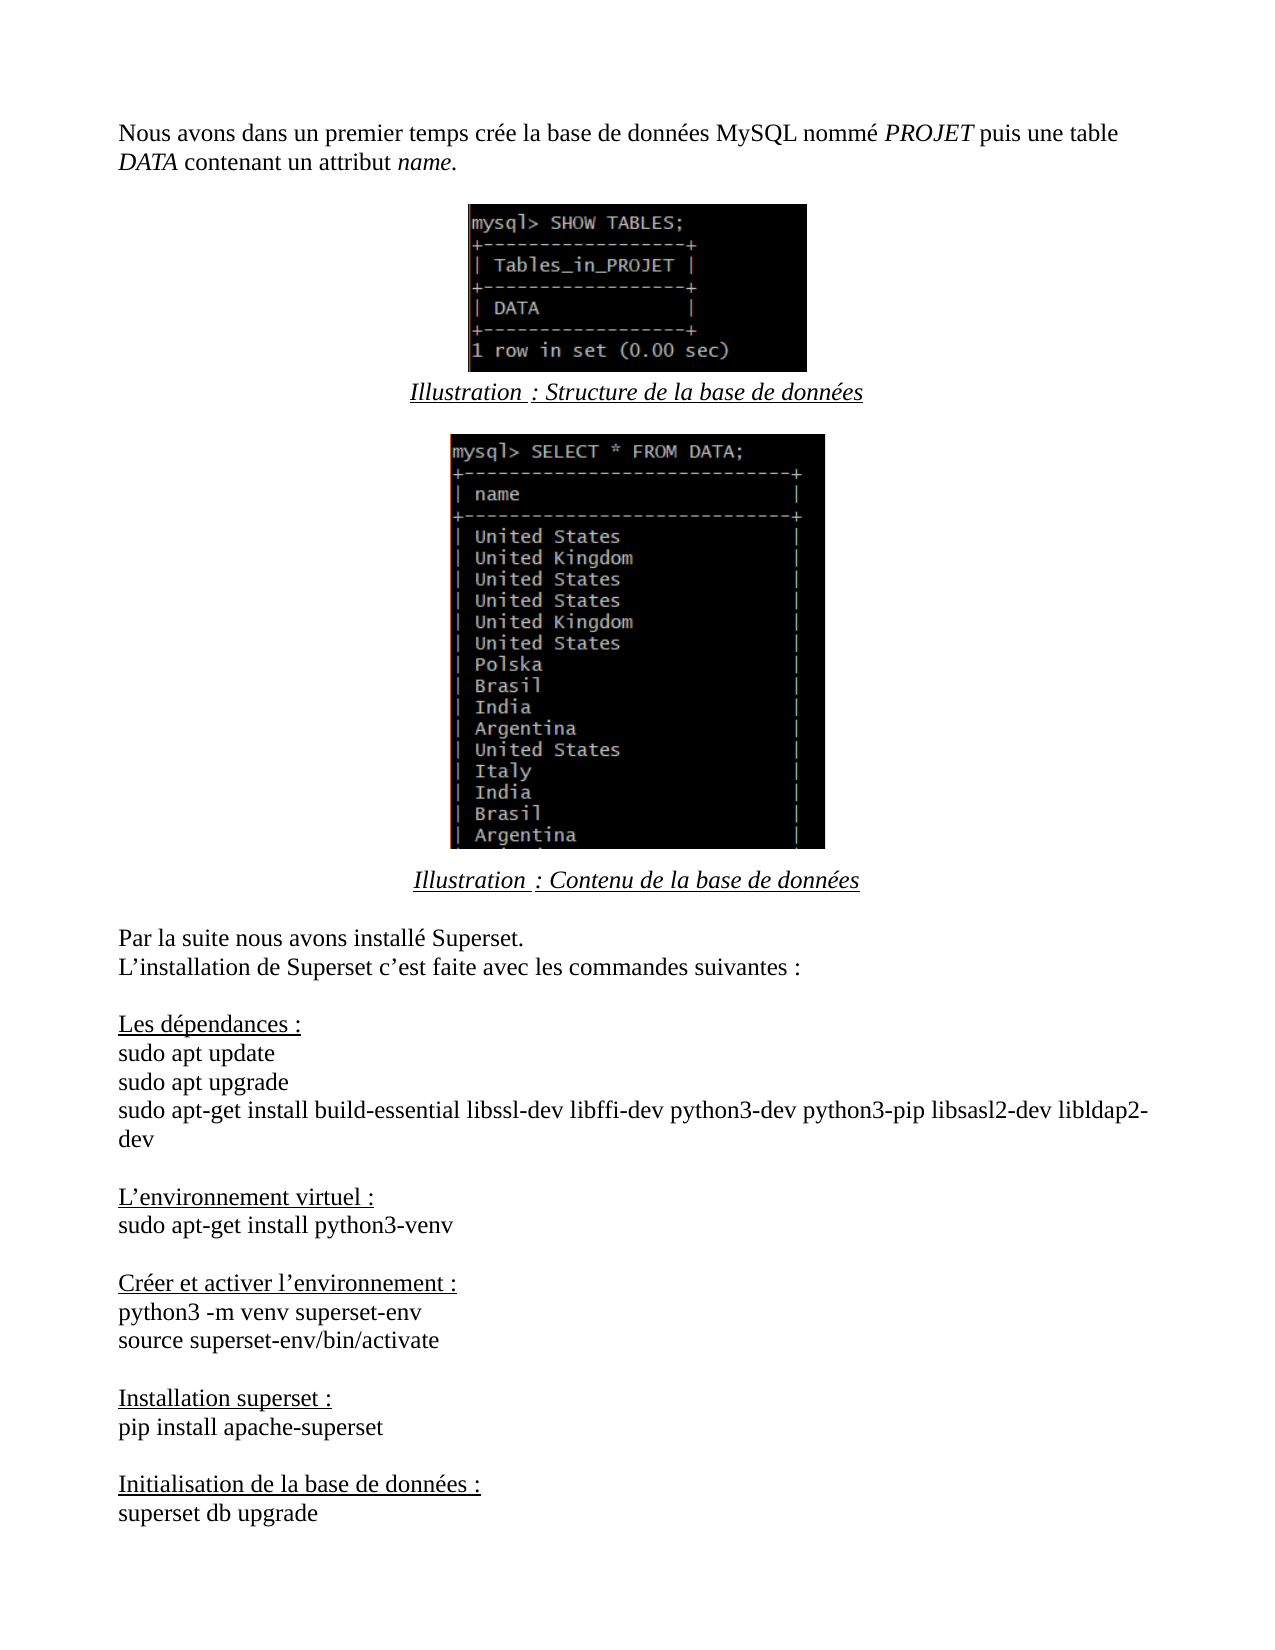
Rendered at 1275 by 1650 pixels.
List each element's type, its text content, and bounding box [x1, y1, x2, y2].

text pip install apache-superset [118, 1412, 1157, 1441]
text Illustration : Structure de la base de données [118, 377, 1157, 406]
text superset db upgrade [118, 1498, 1157, 1527]
text L’installation de Superset c’est faite avec les commandes suivantes : [118, 952, 1157, 981]
text Par la suite nous avons installé Superset. [118, 923, 1157, 952]
text L’environnement virtuel : [118, 1182, 1157, 1211]
text sudo apt upgrade [118, 1067, 1157, 1096]
picture [450, 434, 826, 849]
text Illustration : Contenu de la base de données [118, 866, 1157, 894]
text Nous avons dans un premier temps crée la base de données MySQL nommé PROJET puis une table DATA contenant un attribut name. [118, 118, 1157, 176]
text Créer et activer l’environnement : [118, 1268, 1157, 1297]
text sudo apt update [118, 1038, 1157, 1067]
text Les dépendances : [118, 1009, 1157, 1038]
picture [468, 204, 807, 372]
text Installation superset : [118, 1383, 1157, 1412]
text sudo apt-get install build-essential libssl-dev libffi-dev python3-dev python3-pip libsasl2-dev libldap2-dev [118, 1096, 1157, 1153]
text python3 -m venv superset-env [118, 1297, 1157, 1326]
text Initialisation de la base de données : [118, 1469, 1157, 1498]
text sudo apt-get install python3-venv [118, 1211, 1157, 1239]
text source superset-env/bin/activate [118, 1326, 1157, 1354]
